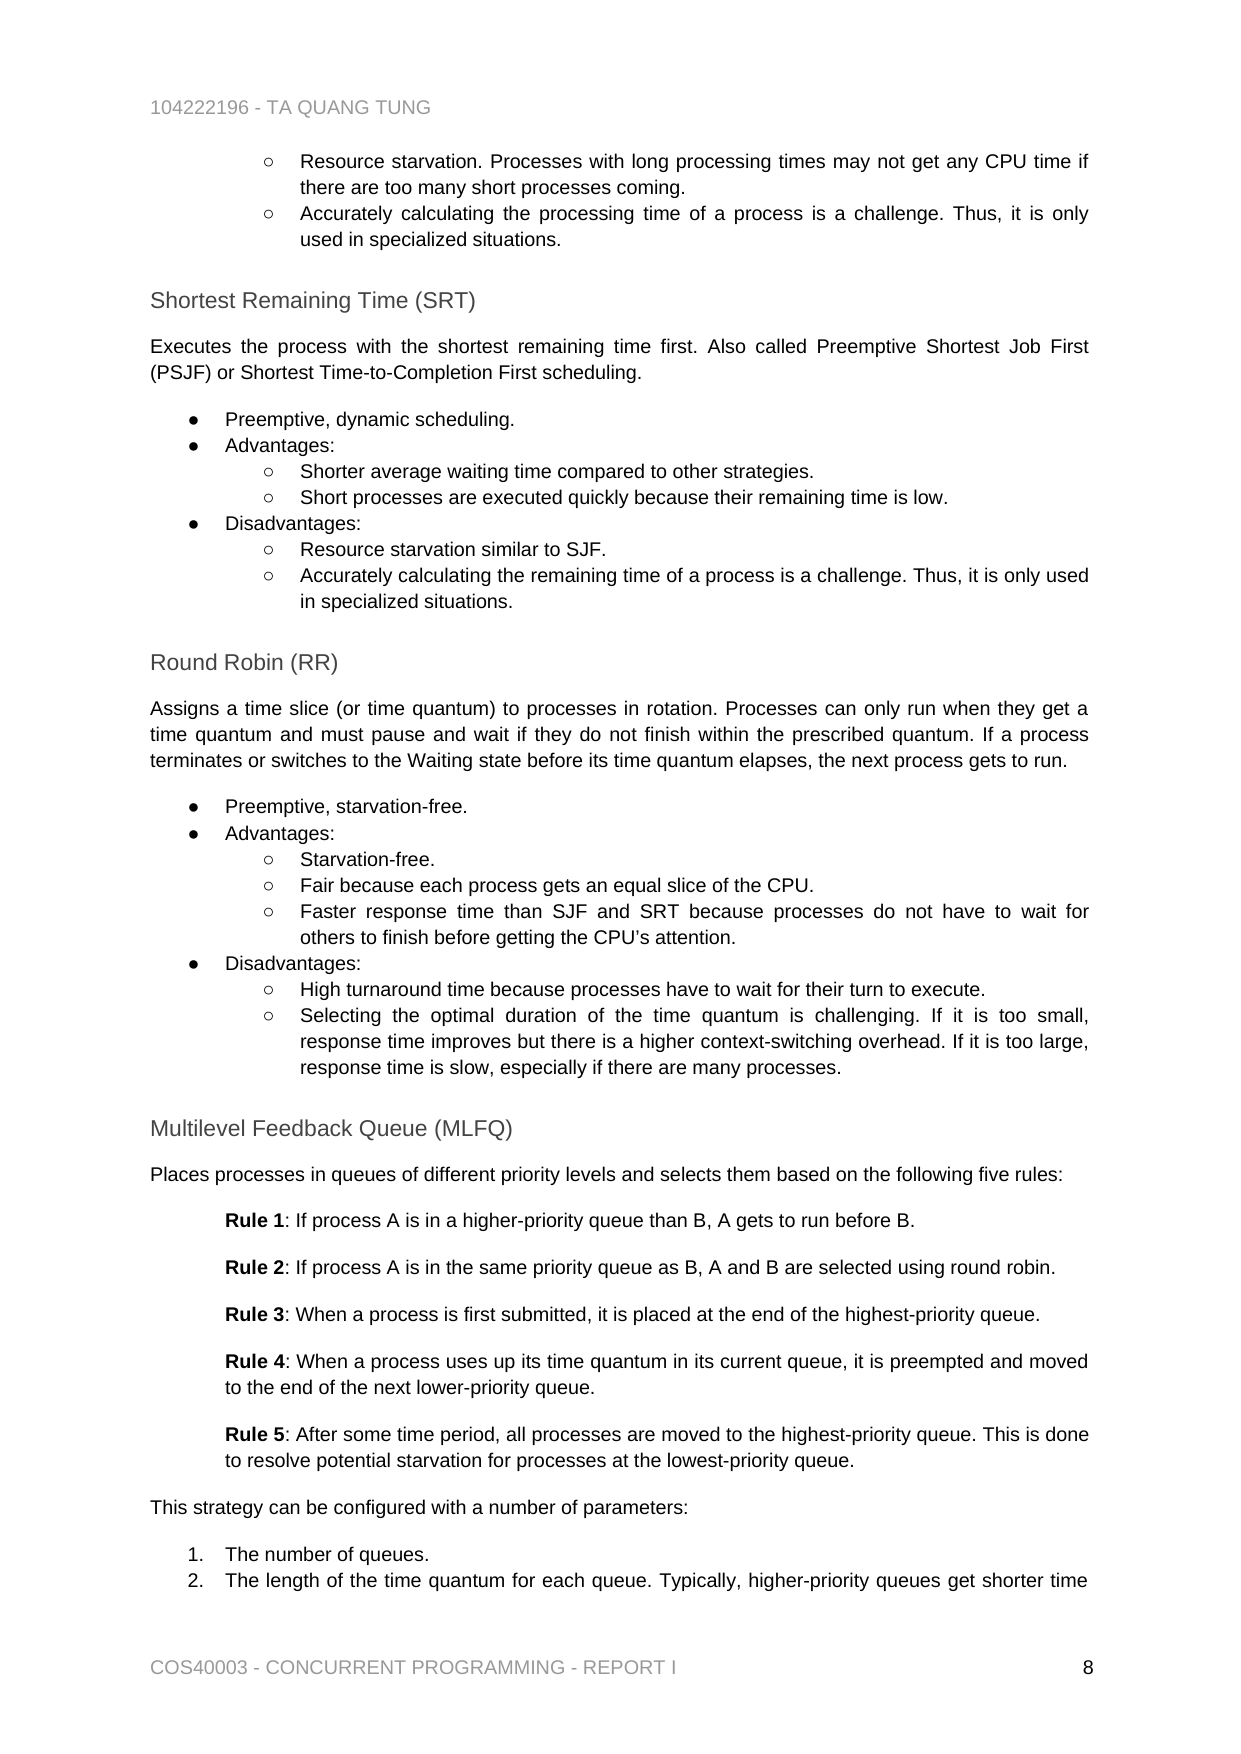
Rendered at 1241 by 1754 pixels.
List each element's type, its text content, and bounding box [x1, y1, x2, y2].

list Resource starvation. Processes with long processing times may not get any CPU time if there are too many short processes coming. [262, 150, 1090, 199]
text Rule 2: If process A is in the same priority queue as B, A and B are selected using round robin. [225, 1256, 1090, 1279]
list Short processes are executed quickly because their remaining time is low. [262, 486, 1090, 508]
list Accurately calculating the remaining time of a process is a challenge. Thus, it is only used in specialized situations. [262, 564, 1090, 613]
list Starvation-free. [262, 847, 1090, 870]
list Disadvantages: [187, 952, 1090, 974]
text Rule 1: If process A is in a higher-priority queue than B, A gets to run before B. [225, 1209, 1090, 1232]
list Fair because each process gets an equal slice of the CPU. [262, 873, 1090, 896]
list The number of queues. [187, 1543, 1090, 1565]
list Selecting the optimal duration of the time quantum is challenging. If it is too small, response time improves but there is a higher context-switching overhead. If it is too large, response time is slow, especially if there are many processes. [262, 1004, 1090, 1078]
list Disadvantages: [187, 512, 1090, 534]
subtitle Multilevel Feedback Queue (MLFQ) [150, 1115, 1090, 1142]
list Accurately calculating the processing time of a process is a challenge. Thus, it is only used in specialized situations. [262, 202, 1090, 251]
subtitle Shortest Remaining Time (SRT) [150, 287, 1090, 314]
list Advantages: [187, 434, 1090, 456]
list Preemptive, starvation-free. [187, 795, 1090, 818]
text Rule 3: When a process is first submitted, it is placed at the end of the highest-priority queue. [225, 1303, 1090, 1326]
text Assigns a time slice (or time quantum) to processes in rotation. Processes can only run when they get a time quantum and must pause and wait if they do not finish within the prescribed quantum. If a process terminates or switches to the Waiting state before its time quantum elapses, the next process gets to run. [150, 696, 1090, 771]
text Places processes in queues of different priority levels and selects them based on the following five rules: [150, 1162, 1090, 1185]
list The length of the time quantum for each queue. Typically, higher-priority queues get shorter time [187, 1569, 1090, 1591]
text Executes the process with the shortest remaining time first. Also called Preemptive Shortest Job First (PSJF) or Shortest Time-to-Completion First scheduling. [150, 335, 1090, 383]
text Rule 4: When a process uses up its time quantum in its current queue, it is preempted and moved to the end of the next lower-priority queue. [225, 1350, 1090, 1399]
list Preemptive, dynamic scheduling. [187, 408, 1090, 430]
list Advantages: [187, 821, 1090, 844]
list Faster response time than SJF and SRT because processes do not have to wait for others to finish before getting the CPU’s attention. [262, 899, 1090, 948]
text This strategy can be configured with a number of parameters: [150, 1496, 1090, 1518]
list High turnaround time because processes have to wait for their turn to execute. [262, 978, 1090, 1000]
list Resource starvation similar to SJF. [262, 538, 1090, 561]
list Shorter average waiting time compared to other strategies. [262, 460, 1090, 482]
subtitle Round Robin (RR) [150, 649, 1090, 676]
text Rule 5: After some time period, all processes are moved to the highest-priority queue. This is done to resolve potential starvation for processes at the lowest-priority queue. [225, 1423, 1090, 1472]
